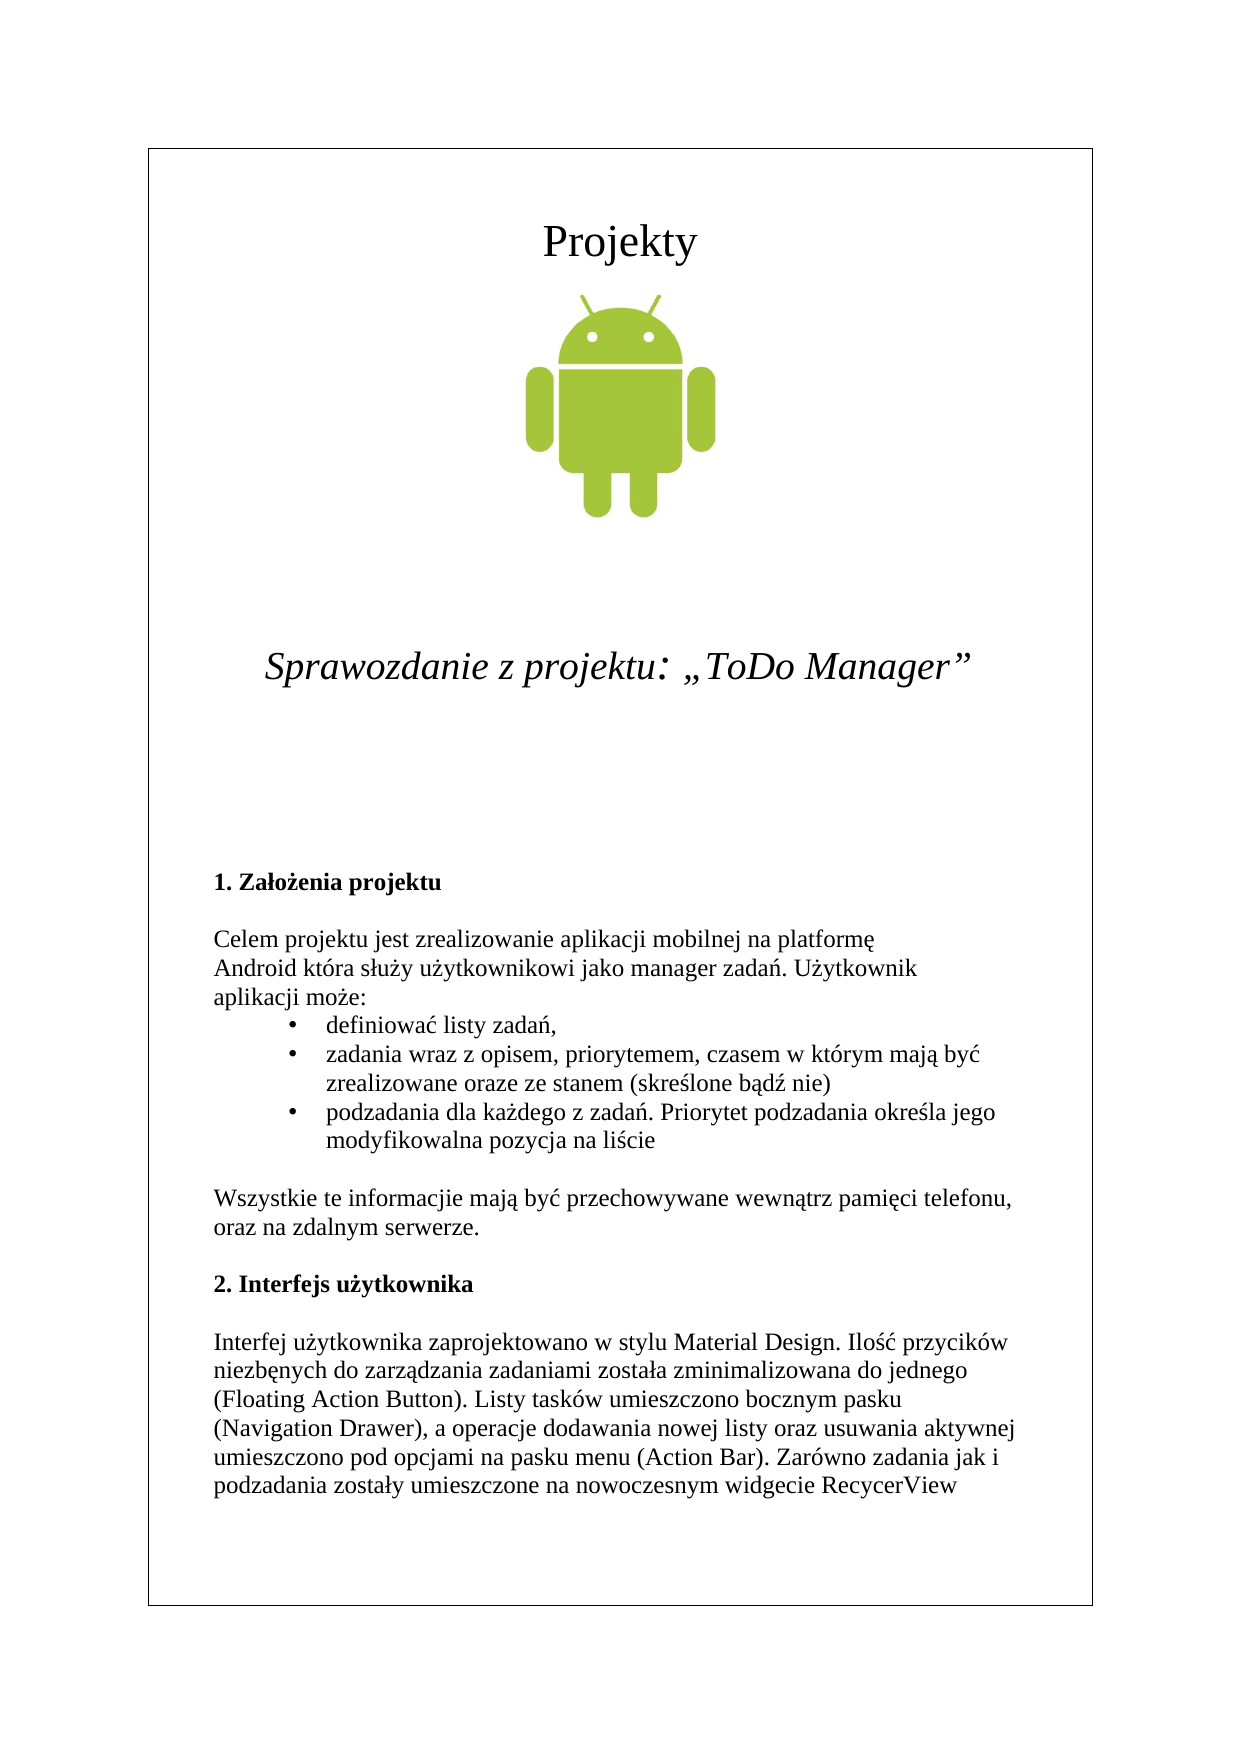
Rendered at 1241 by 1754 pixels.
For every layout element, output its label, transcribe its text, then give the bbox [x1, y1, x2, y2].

list podzadania dla każdego z zadań. Priorytet podzadania określa jego modyfikowalna pozycja na liście [288, 1097, 1027, 1154]
subtitle Sprawozdanie z projektu: „ToDo Manager” [213, 637, 1027, 689]
list 1. Założenia projektu [213, 867, 961, 895]
text 2. Interfejs użytkownika [213, 1269, 1027, 1298]
picture [432, 266, 808, 546]
text Wszystkie te informacjie mają być przechowywane wewnątrz pamięci telefonu, oraz na zdalnym serwerze. [213, 1183, 1027, 1240]
list definiować listy zadań, [288, 1010, 1027, 1039]
subtitle Projekty [213, 213, 1027, 266]
list zadania wraz z opisem, priorytemem, czasem w którym mają być zrealizowane oraze ze stanem (skreślone bądź nie) [288, 1039, 1027, 1097]
text Interfej użytkownika zaprojektowano w stylu Material Design. Ilość przycików niezbęnych do zarządzania zadaniami została zminimalizowana do jednego (Floating Action Button). Listy tasków umieszczono bocznym pasku (Navigation Drawer), a operacje dodawania nowej listy oraz usuwania aktywnej umieszczono pod opcjami na pasku menu (Action Bar). Zarówno zadania jak i podzadania zostały umieszczone na nowoczesnym widgecie RecycerView [213, 1327, 1027, 1499]
text Celem projektu jest zrealizowanie aplikacji mobilnej na platformę Android która służy użytkownikowi jako manager zadań. Użytkownik aplikacji może: [213, 924, 961, 1010]
